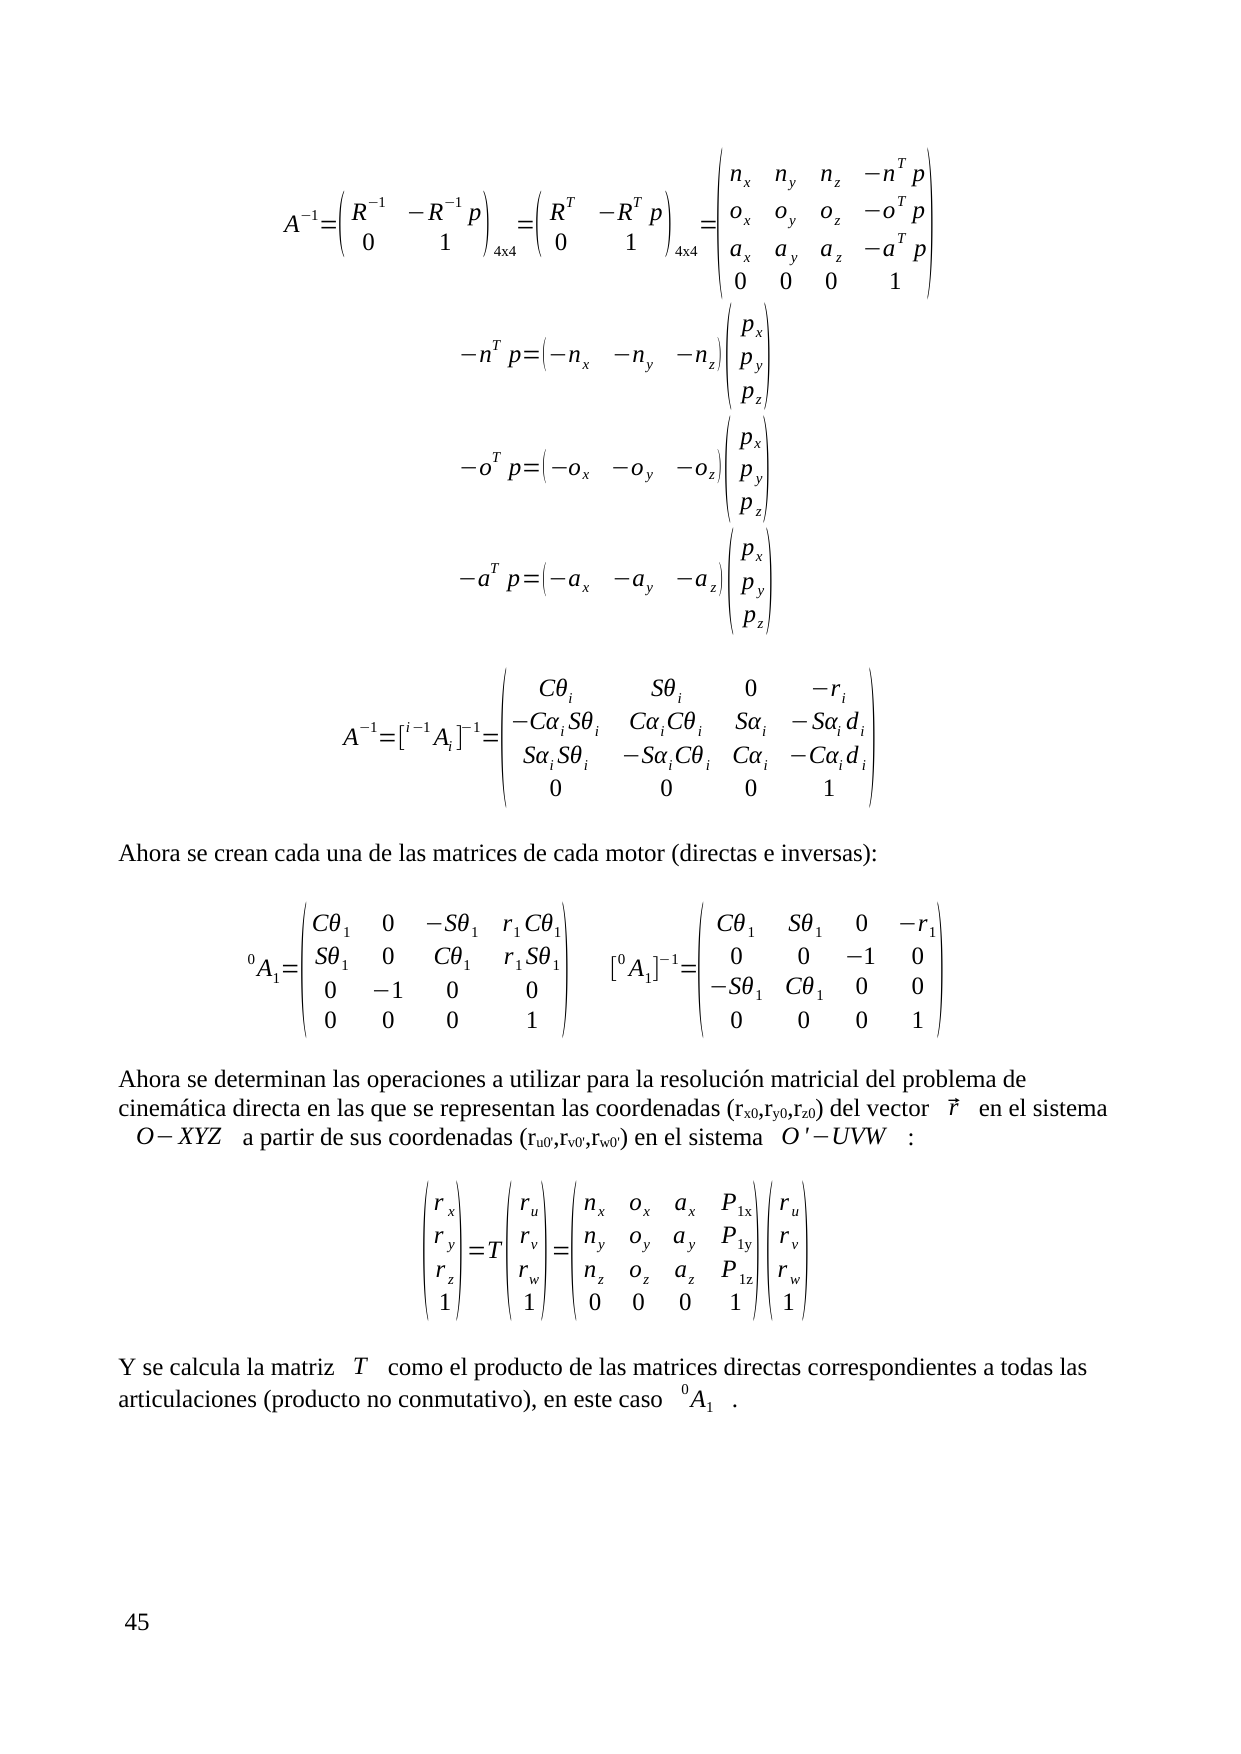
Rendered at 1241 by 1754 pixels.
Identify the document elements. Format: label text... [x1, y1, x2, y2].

text Y se calcula la matrizcomo el producto de las matrices directas correspondientes a todas las articulaciones (producto no conmutativo), en este caso. [118, 1352, 1122, 1416]
text Ahora se crean cada una de las matrices de cada motor (directas e inversas): [118, 838, 1122, 867]
text Ahora se determinan las operaciones a utilizar para la resolución matricial del problema de cinemática directa en las que se representan las coordenadas (rx0,ry0,rz0) del vectoren el sistemaa partir de sus coordenadas (ru0',rv0',rw0') en el sistema: [118, 1064, 1122, 1151]
